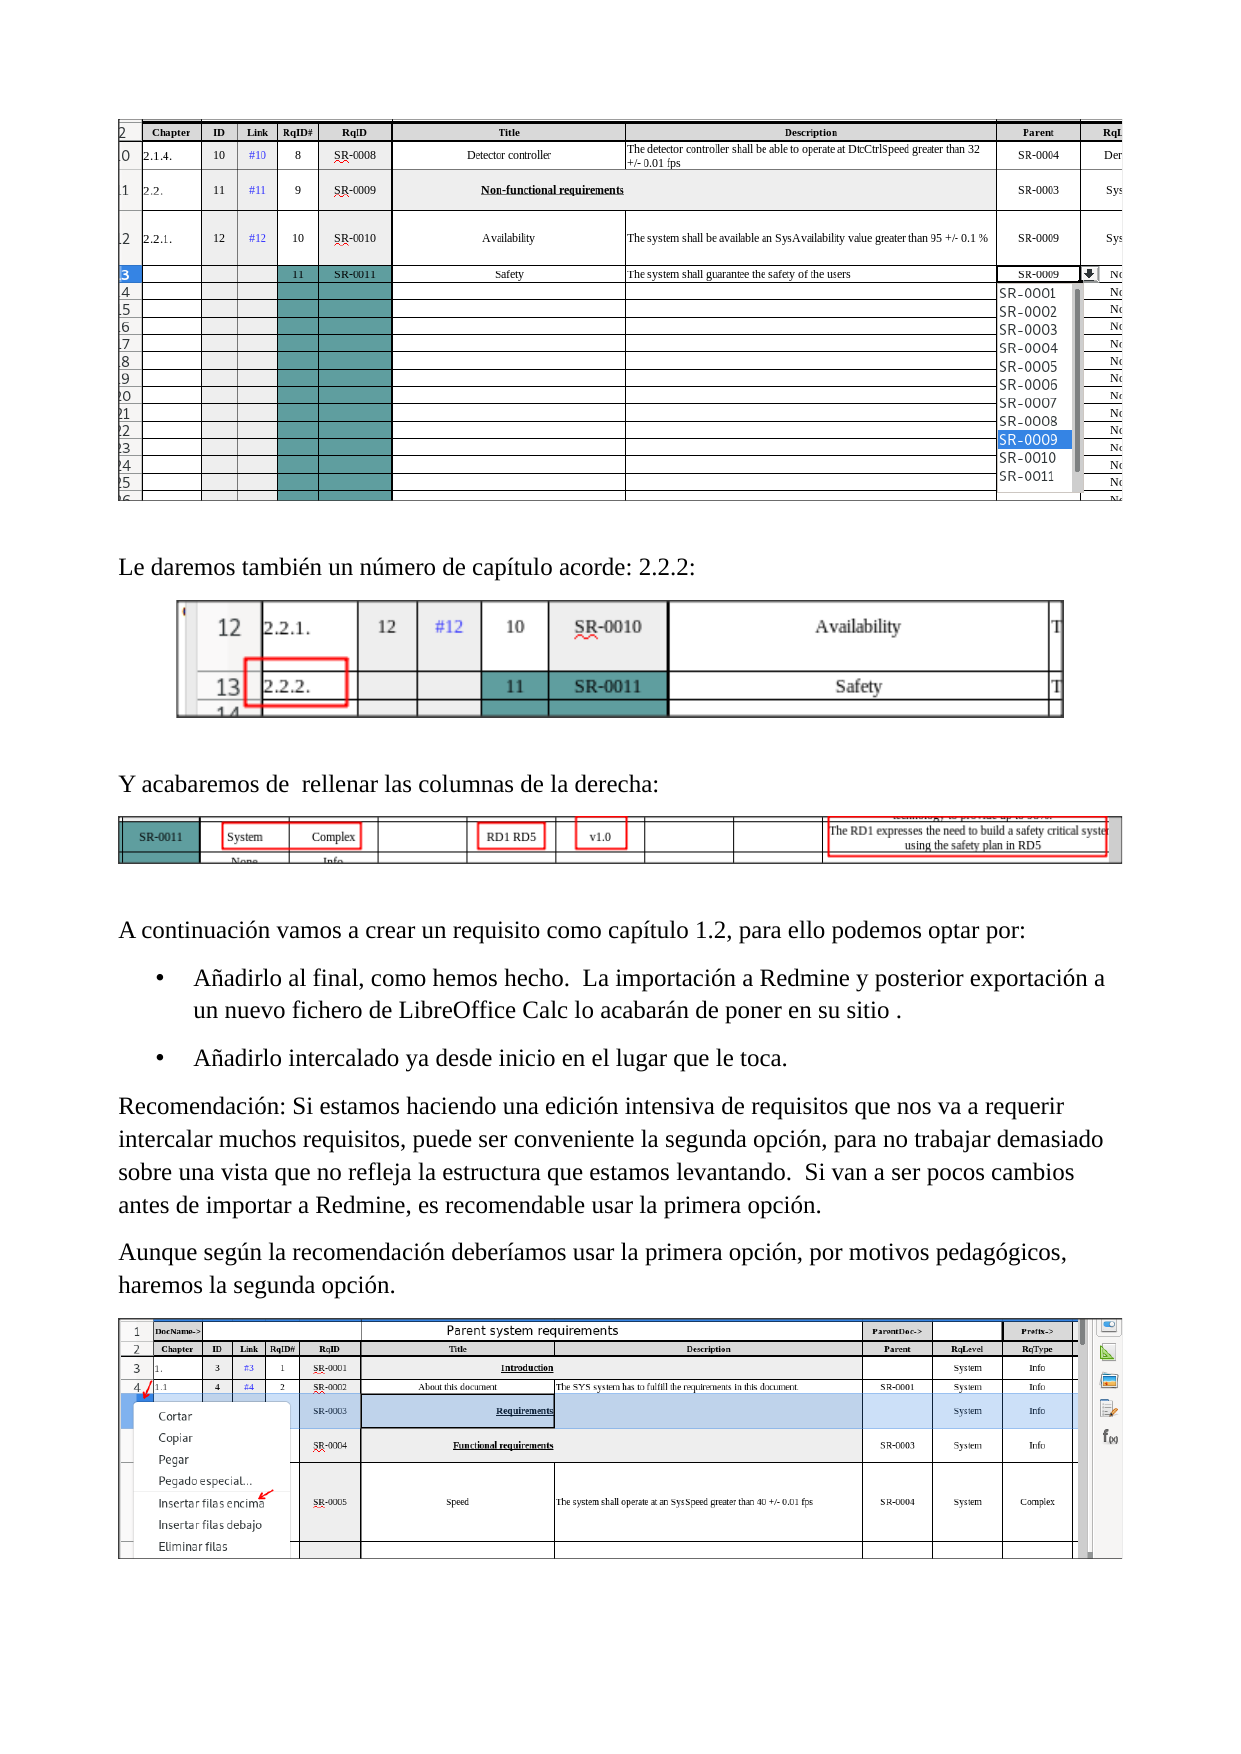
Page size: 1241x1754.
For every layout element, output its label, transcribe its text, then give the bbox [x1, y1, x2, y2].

text Y acabaremos de rellenar las columnas de la derecha: [118, 769, 1122, 798]
picture [118, 1318, 1123, 1559]
text Recomendación: Si estamos haciendo una edición intensiva de requisitos que nos va a requerir intercalar muchos requisitos, puede ser conveniente la segunda opción, para no trabajar demasiado sobre una vista que no refleja la estructura que estamos levantando. Si van a ser pocos cambios antes de importar a Redmine, es recomendable usar la primera opción. [118, 1091, 1122, 1219]
picture [118, 119, 1123, 501]
picture [118, 816, 1123, 864]
list Añadirlo intercalado ya desde inicio en el lugar que le toca. [156, 1043, 1122, 1072]
text A continuación vamos a crear un requisito como capítulo 1.2, para ello podemos optar por: [118, 915, 1122, 944]
list Añadirlo al final, como hemos hecho. La importación a Redmine y posterior exportación a un nuevo fichero de LibreOffice Calc lo acabarán de poner en su sitio . [156, 963, 1122, 1024]
text Aunque según la recomendación deberíamos usar la primera opción, por motivos pedagógicos, haremos la segunda opción. [118, 1237, 1122, 1299]
text Le daremos también un número de capítulo acorde: 2.2.2: [118, 552, 1122, 581]
picture [176, 600, 1064, 718]
